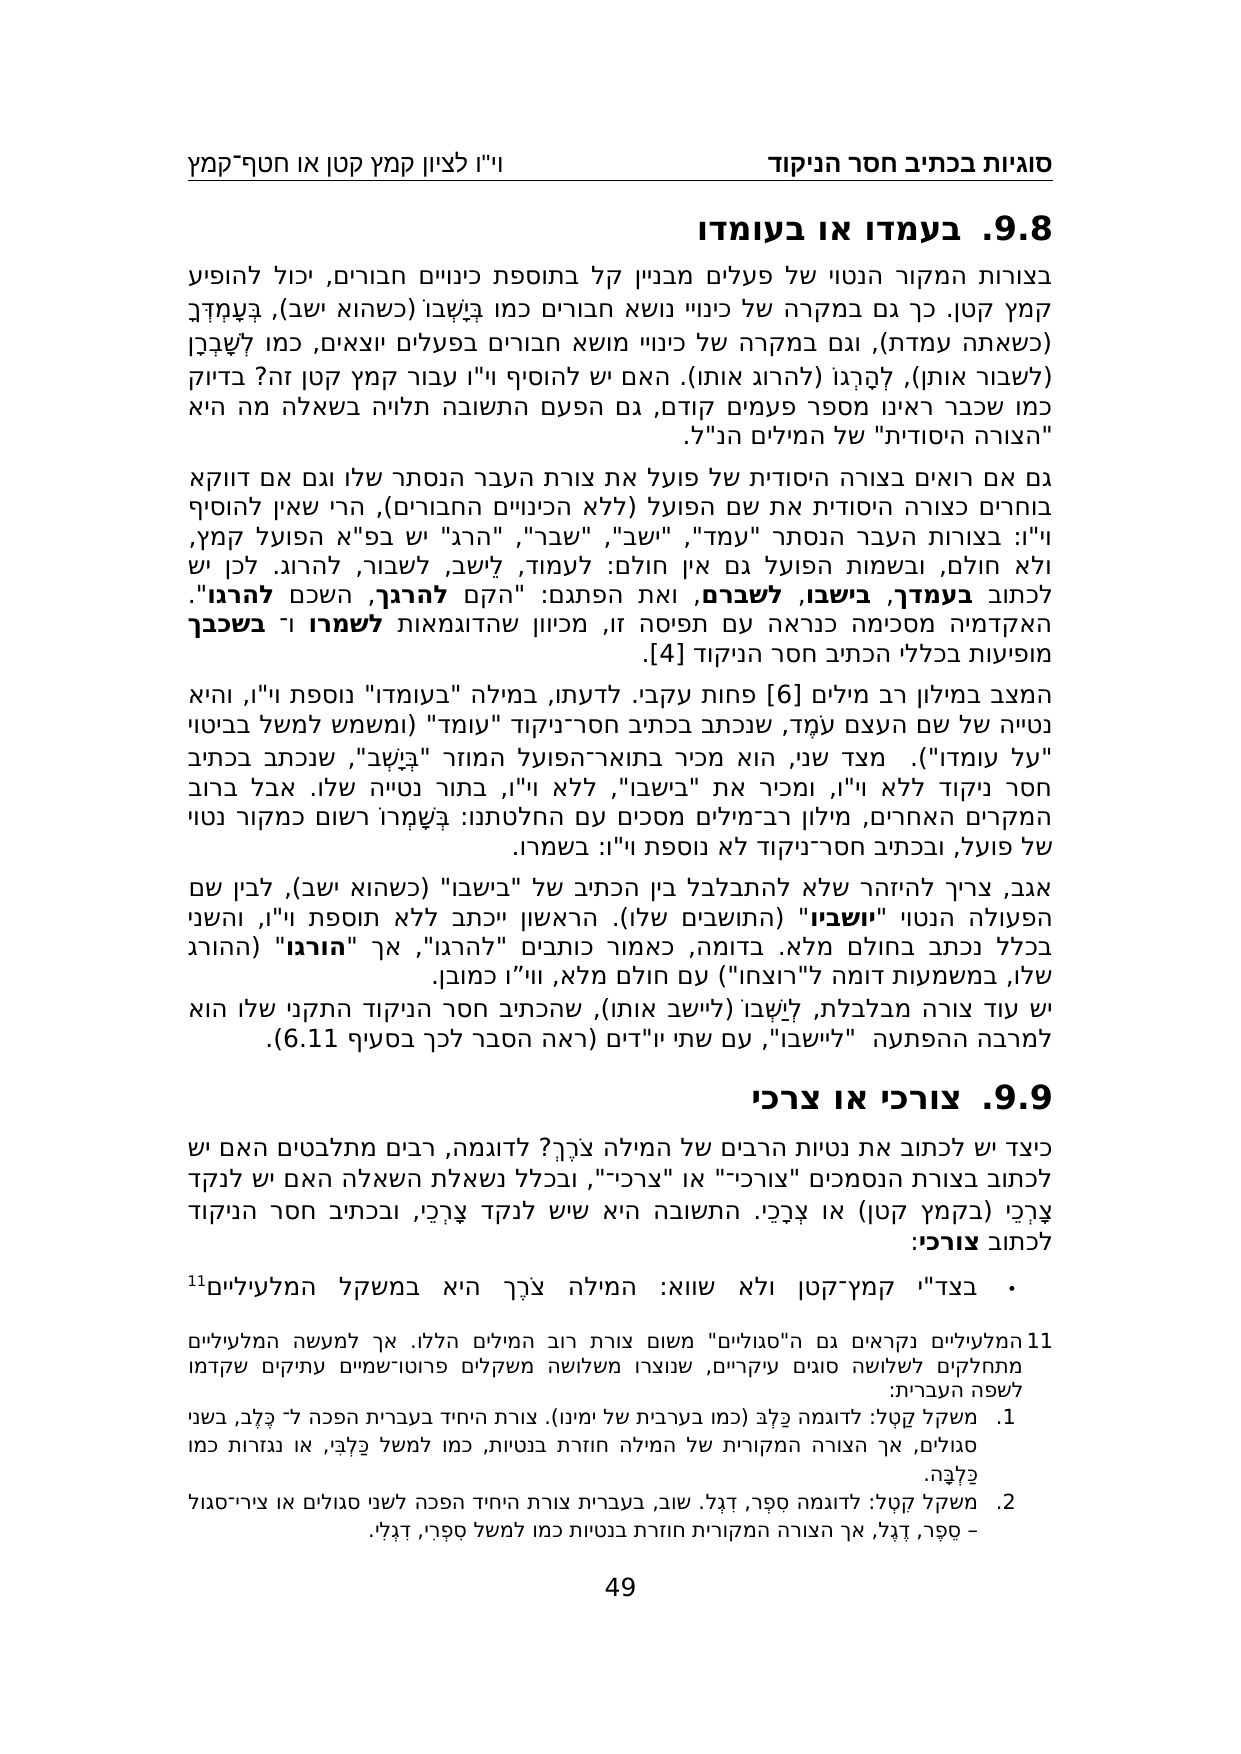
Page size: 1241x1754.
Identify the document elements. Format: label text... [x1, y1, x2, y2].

text בצורות המקור הנטוי של פעלים מבניין קל בתוספת כינויים חבורים, יכול להופיע קמץ קטן. כך גם במקרה של כינויי נושא חבורים כמו בְּיָשְׁבוֹ (כשהוא ישב), בְּעָמְדְּךָ (כשאתה עמדת), וגם במקרה של כינויי מושא חבורים בפעלים יוצאים, כמו לְשָׁבְרָן (לשבור אותן), לְהָרְגוֹ (להרוג אותו). האם יש להוסיף וי"ו עבור קמץ קטן זה? בדיוק כמו שכבר ראינו מספר פעמים קודם, גם הפעם התשובה תלויה בשאלה מה היא "הצורה היסודית" של המילים הנ"ל. [187, 261, 1053, 451]
subtitle בעמדו או בעומדו [187, 210, 1053, 248]
list בצד"י קמץ־קטן ולא שווא: המילה צֹרֶך היא במשקל המלעיליים (הנקראים גם “סֶגוֹליים”), כמו המילה מֶלֶך. אצל המלעיליים, התנועה באות הראשונה אובדת בצורת הנפרדים: כך מְלָכִים וגם צְרָכִים. אך בנטיות צורת הרבים, התנועה חוזרת תוך שינוי (חזרה לתנועה המקורית במקור הפרוטו־שמי): כך מַלְכֵי וגם צָרְכֵי. [187, 1269, 1016, 1303]
list המלעיליים נקראים גם ה"סגוליים" משום צורת רוב המילים הללו. אך למעשה המלעיליים מתחלקים לשלושה סוגים עיקריים, שנוצרו משלושה משקלים פרוטו־שמיים עתיקים שקדמו לשפה העברית: [187, 1329, 1053, 1402]
text אגב, צריך להיזהר שלא להתבלבל בין הכתיב של "בישבו" (כשהוא ישב), לבין שם הפעולה הנטוי "יושביו" (התושבים שלו). הראשון ייכתב ללא תוספת וי"ו, והשני בכלל נכתב בחולם מלא. בדומה, כאמור כותבים "להרגו", אך "הורגו" (ההורג שלו, במשמעות דומה ל"רוצחו") עם חולם מלא, ווי”ו כמובן. [187, 873, 1053, 991]
text יש עוד צורה מבלבלת, לְיַשְּׁבוֹ (ליישב אותו), שהכתיב חסר הניקוד התקני שלו הוא למרבה ההפתעה "ליישבו", עם שתי יו"דים (ראה הסבר לכך בסעיף 6.11). [187, 991, 1053, 1054]
subtitle צורכי או צרכי [187, 1079, 1053, 1117]
text המצב במילון רב מילים [6] פחות עקבי. לדעתו, במילה "בעומדו" נוספת וי"ו, והיא נטייה של שם העצם עֹמֶד, שנכתב בכתיב חסר־ניקוד "עומד" (ומשמש למשל בביטוי "על עומדו"). מצד שני, הוא מכיר בתואר־הפועל המוזר "בְּיָשְׁב", שנכתב בכתיב חסר ניקוד ללא וי"ו, ומכיר את "בישבו", ללא וי"ו, בתור נטייה שלו. אבל ברוב המקרים האחרים, מילון רב־מילים מסכים עם החלטתנו: בְּשָׁמְרוֹ רשום כמקור נטוי של פועל, ובכתיב חסר־ניקוד לא נוספת וי"ו: בשמרו. [187, 681, 1053, 861]
text גם אם רואים בצורה היסודית של פועל את צורת העבר הנסתר שלו וגם אם דווקא בוחרים כצורה היסודית את שם הפועל (ללא הכינויים החבורים), הרי שאין להוסיף וי"ו: בצורות העבר הנסתר "עמד", "ישב", "שבר", "הרג" יש בפ"א הפועל קמץ, ולא חולם, ובשמות הפועל גם אין חולם: לעמוד, לֵישב, לשבור, להרוג. לכן יש לכתוב בעמדך, בישבו, לשברם, ואת הפתגם: "הקם להרגך, השכם להרגו". האקדמיה מסכימה כנראה עם תפיסה זו, מכיוון שהדוגמאות לשמרו ו־ בשכבך מופיעות בכללי הכתיב חסר הניקוד [4]. [187, 463, 1053, 668]
list משקל קִטְל: לדוגמה סִפְר, דִגְל. שוב, בעברית צורת היחיד הפכה לשני סגולים או צירי־סגול – סֵפֶר, דֶגֶל, אך הצורה המקורית חוזרת בנטיות כמו למשל סִפְרִי, דִגְלִי. [187, 1487, 1016, 1543]
list משקל קַטְל: לדוגמה כַּלְבּ (כמו בערבית של ימינו). צורת היחיד בעברית הפכה ל־ כֶּלֶב, בשני סגולים, אך הצורה המקורית של המילה חוזרת בנטיות, כמו למשל כַּלְבִּי, או נגזרות כמו כַּלְבָּה. [187, 1402, 1016, 1487]
text כיצד יש לכתוב את נטיות הרבים של המילה צֹרֶךְ? לדוגמה, רבים מתלבטים האם יש לכתוב בצורת הנסמכים "צורכי־" או "צרכי־", ובכלל נשאלת השאלה האם יש לנקד צָרְכֵי (בקמץ קטן) או צְרָכֵי. התשובה היא שיש לנקד צָרְכֵי, ובכתיב חסר הניקוד לכתוב צורכי: [187, 1130, 1053, 1256]
